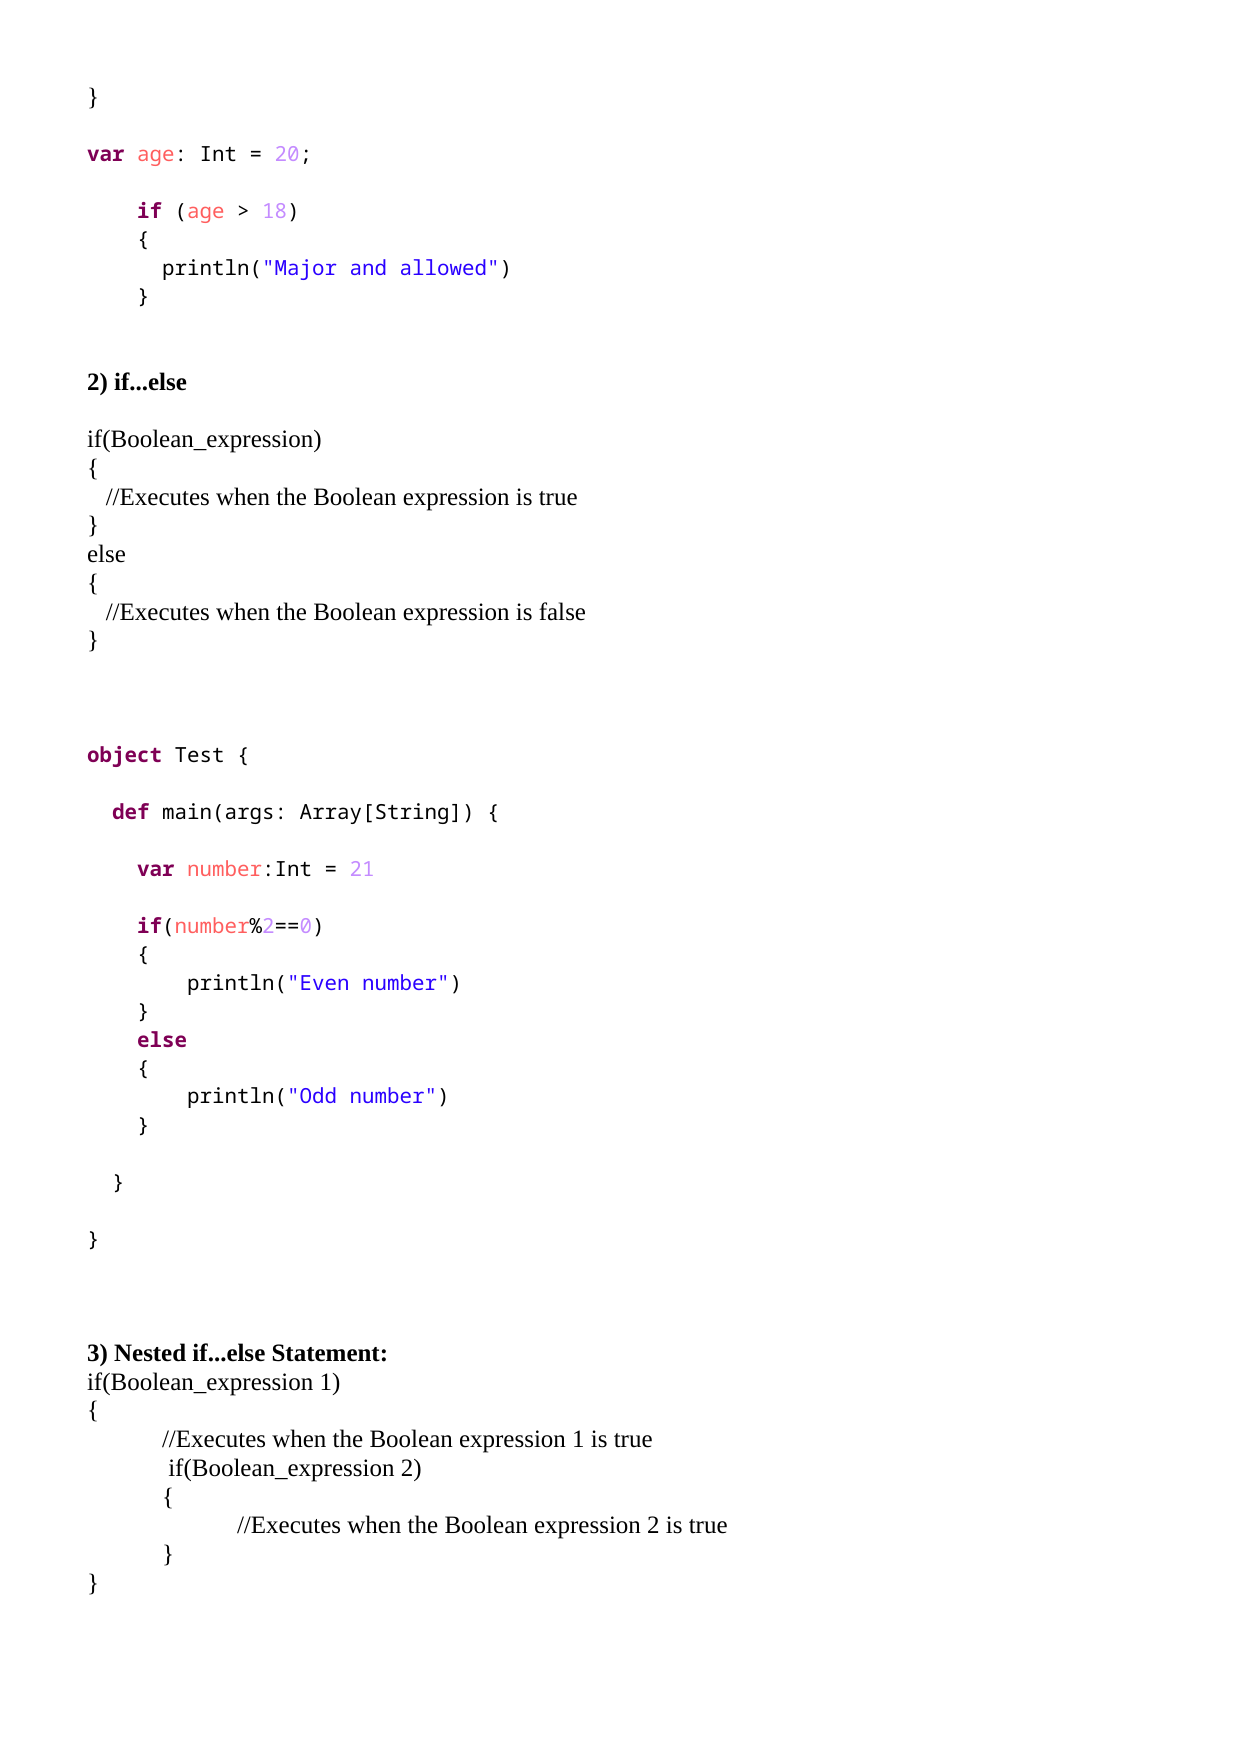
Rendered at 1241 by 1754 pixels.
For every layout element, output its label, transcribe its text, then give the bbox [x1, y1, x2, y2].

text { [87, 939, 1155, 968]
text //Executes when the Boolean expression 2 is true [87, 1511, 1155, 1539]
text //Executes when the Boolean expression is false [87, 597, 1155, 626]
text } [87, 1167, 1155, 1195]
text else [87, 539, 1155, 568]
text { [87, 453, 1155, 482]
text { [87, 1396, 1155, 1424]
text } [87, 1224, 1155, 1252]
text println("Major and allowed") [87, 253, 1155, 281]
text { [87, 224, 1155, 253]
text 3) Nested if...else Statement: [87, 1338, 1155, 1367]
text var number:Int = 21 [87, 854, 1155, 882]
text //Executes when the Boolean expression is true [87, 482, 1155, 511]
text println("Even number") [87, 968, 1155, 996]
text } [87, 1110, 1155, 1138]
text } [87, 511, 1155, 539]
text var age: Int = 20; [87, 139, 1155, 167]
text println("Odd number") [87, 1082, 1155, 1110]
text } [87, 1568, 1155, 1597]
text object Test { [87, 740, 1155, 769]
text if(Boolean_expression 1) [87, 1367, 1155, 1396]
text } [87, 996, 1155, 1025]
text } [87, 1539, 1155, 1568]
text if(Boolean_expression 2) [87, 1453, 1155, 1482]
text { [87, 1053, 1155, 1082]
text if(Boolean_expression) [87, 424, 1155, 453]
text if(number%2==0) [87, 911, 1155, 939]
text { [87, 1482, 1155, 1511]
text { [87, 568, 1155, 597]
text } [87, 626, 1155, 654]
text } [87, 82, 1155, 110]
text if (age > 18) [87, 196, 1155, 224]
text 2) if...else [87, 367, 1155, 396]
text } [87, 281, 1155, 310]
text else [87, 1025, 1155, 1053]
text def main(args: Array[String]) { [87, 797, 1155, 826]
text //Executes when the Boolean expression 1 is true [87, 1424, 1155, 1453]
